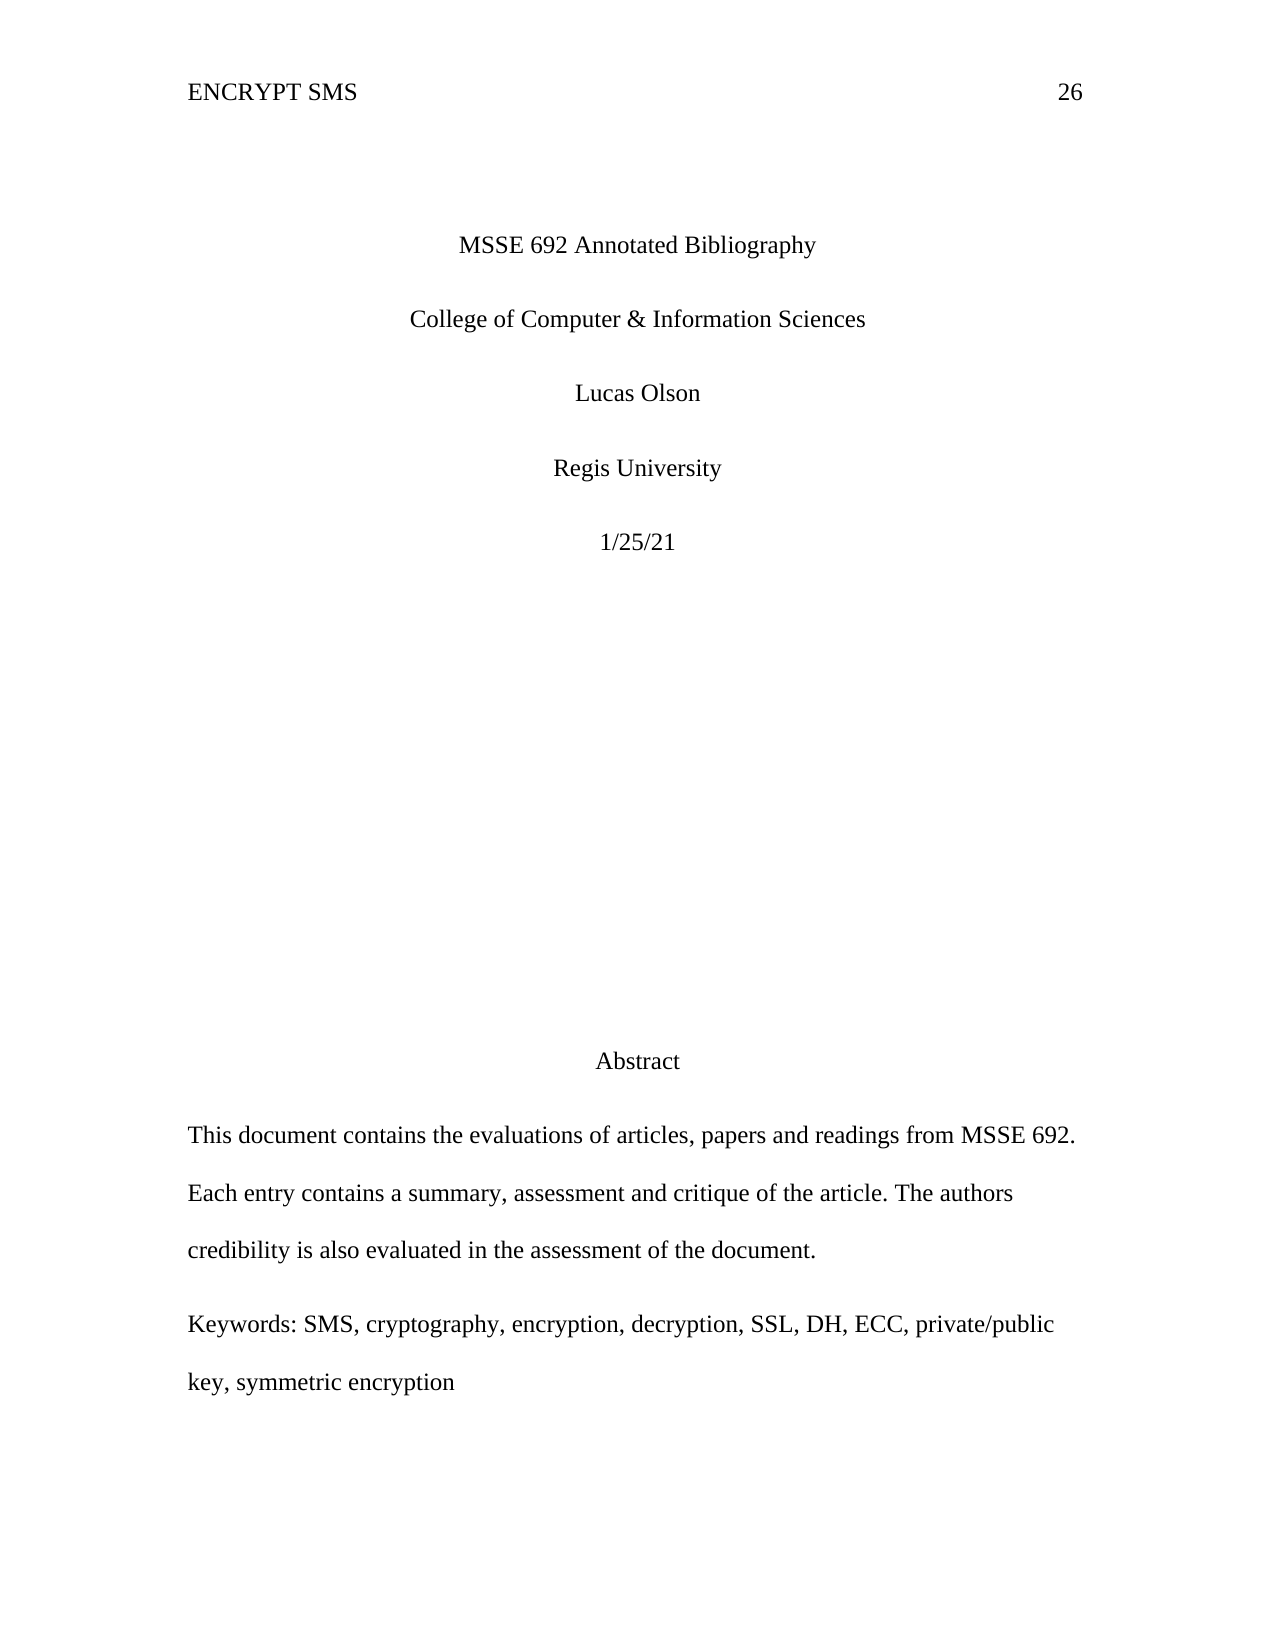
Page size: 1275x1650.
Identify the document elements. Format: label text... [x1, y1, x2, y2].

text College of Computer & Information Sciences [187, 304, 1087, 333]
text Lucas Olson [187, 378, 1087, 407]
text Regis University [187, 453, 1087, 481]
text This document contains the evaluations of articles, papers and readings from MSSE 692. Each entry contains a summary, assessment and critique of the article. The authors credibility is also evaluated in the assessment of the document. [187, 1120, 1087, 1264]
subtitle MSSE 692 Annotated Bibliography [187, 230, 1087, 259]
text Keywords: SMS, cryptography, encryption, decryption, SSL, DH, ECC, private/public key, symmetric encryption [187, 1309, 1087, 1396]
text Abstract [187, 1046, 1087, 1075]
text 1/25/21 [187, 527, 1087, 556]
